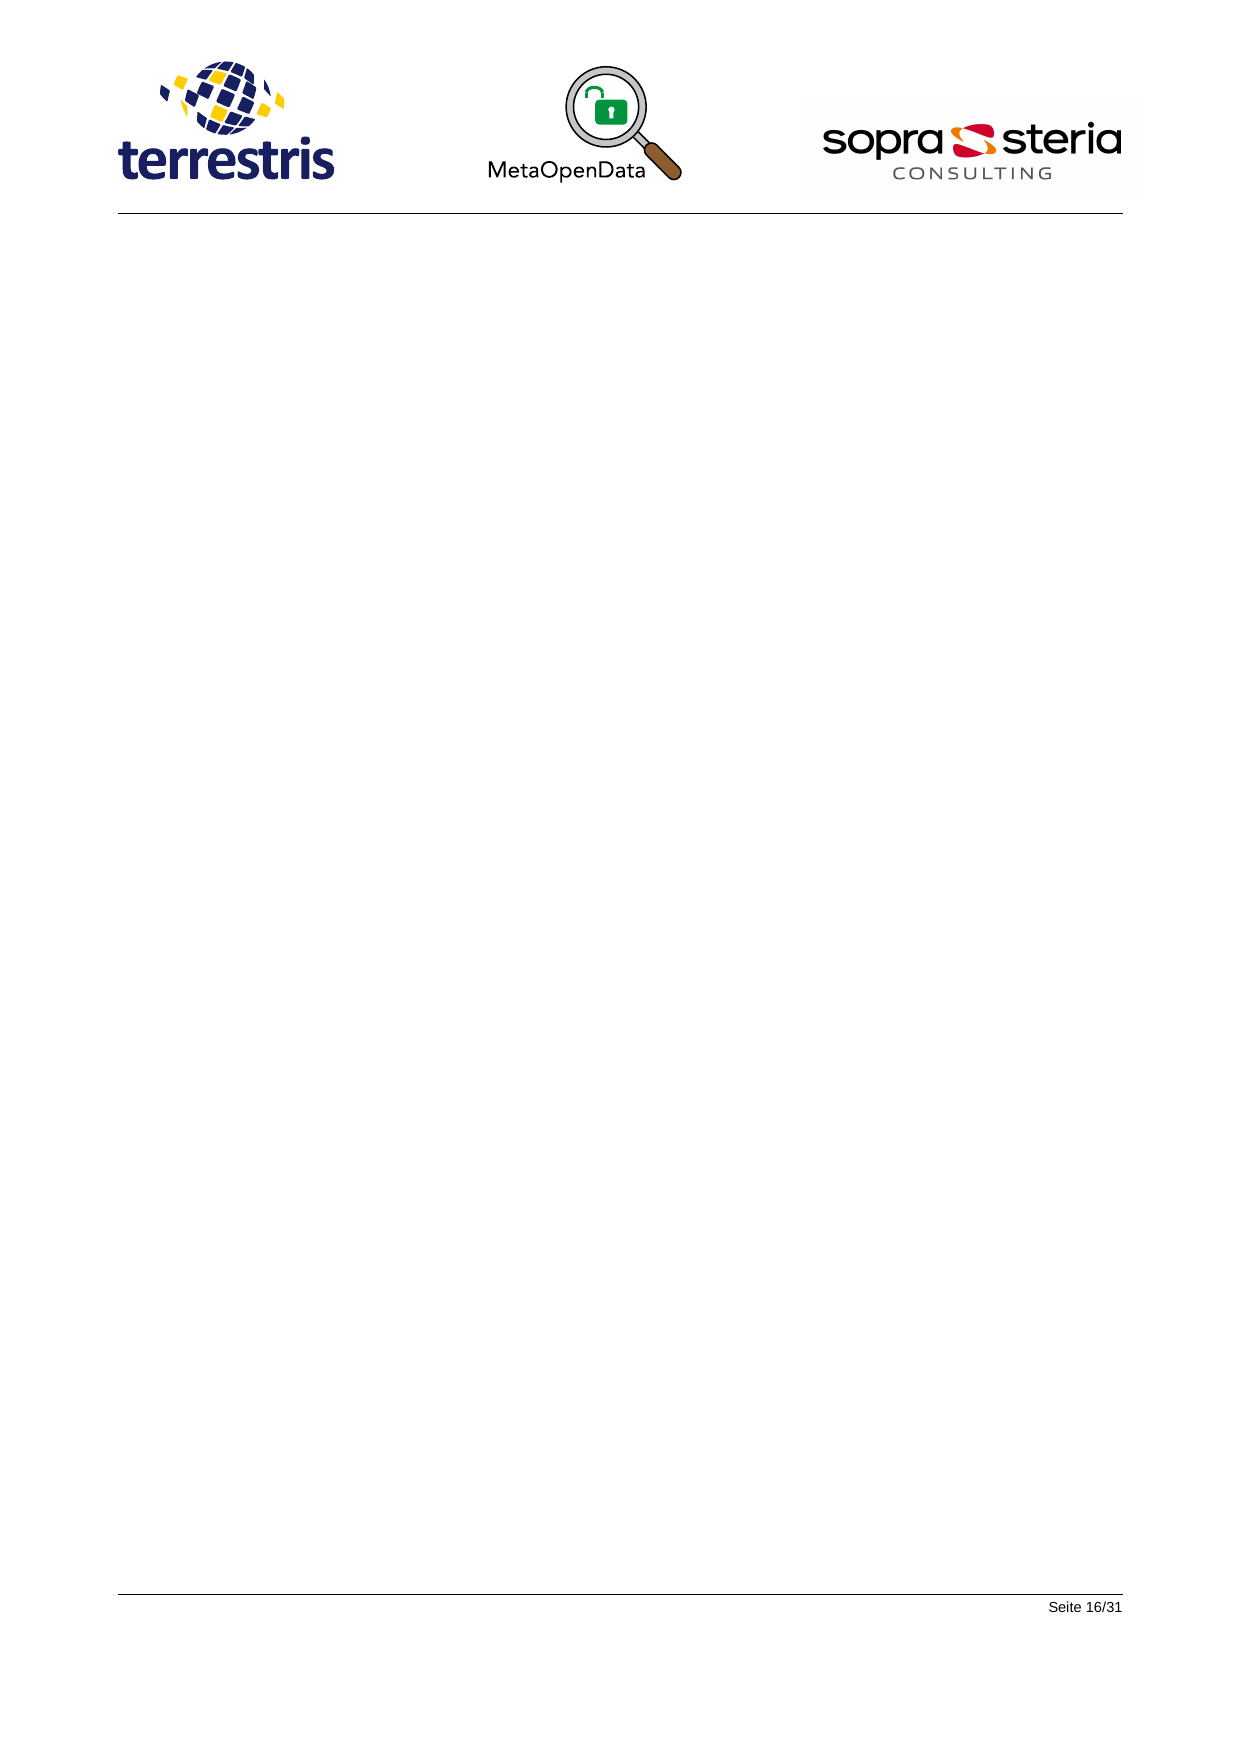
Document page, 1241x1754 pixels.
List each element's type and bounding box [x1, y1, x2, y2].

picture [800, 98, 1144, 203]
